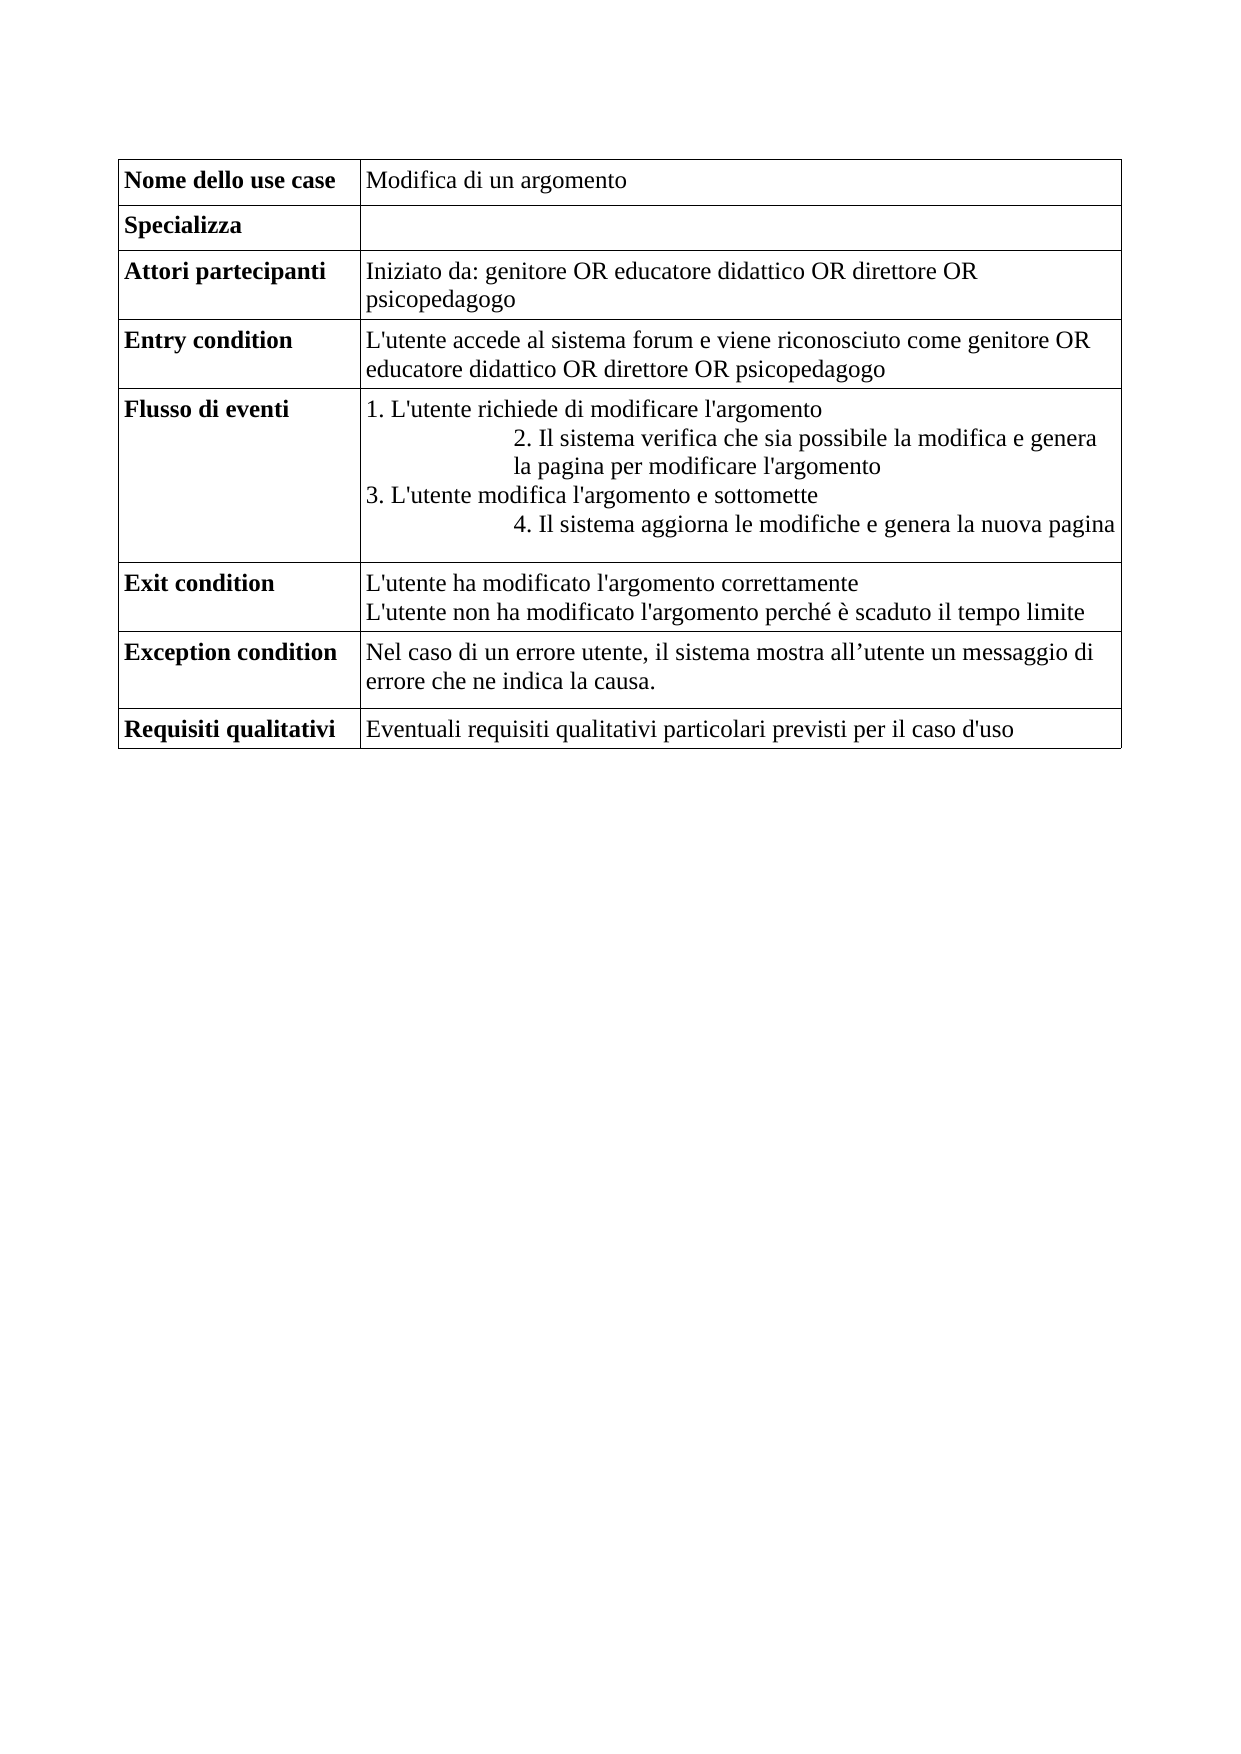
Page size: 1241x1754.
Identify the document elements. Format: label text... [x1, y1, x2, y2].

table_cell L'utente richiede di modificare l'argomento Il sistema verifica che sia possibile la modifica e genera la pagina per modificare l'argomento L'utente modifica l'argomento e sottomette Il sistema aggiorna le modifiche e genera la nuova pagina [361, 389, 1121, 562]
table_header Nome dello use case [119, 160, 360, 205]
table_cell Eventuali requisiti qualitativi particolari previsti per il caso d'uso [361, 709, 1121, 748]
table_cell Attori partecipanti [119, 251, 360, 319]
table_cell Entry condition [119, 320, 360, 388]
table_cell Specializza [119, 206, 360, 250]
table_cell L'utente ha modificato l'argomento correttamente L'utente non ha modificato l'argomento perché è scaduto il tempo limite [361, 563, 1121, 631]
table_cell Flusso di eventi [119, 389, 360, 562]
table_cell L'utente accede al sistema forum e viene riconosciuto come genitore OR educatore didattico OR direttore OR psicopedagogo [361, 320, 1121, 388]
table_cell Exception condition [119, 632, 360, 708]
table_cell Iniziato da: genitore OR educatore didattico OR direttore OR psicopedagogo [361, 251, 1121, 319]
table_cell Requisiti qualitativi [119, 709, 360, 748]
table_cell Exit condition [119, 563, 360, 631]
table_cell [361, 206, 1121, 250]
table_header Modifica di un argomento [361, 160, 1121, 205]
table_cell Nel caso di un errore utente, il sistema mostra all’utente un messaggio di errore che ne indica la causa. [361, 632, 1121, 708]
